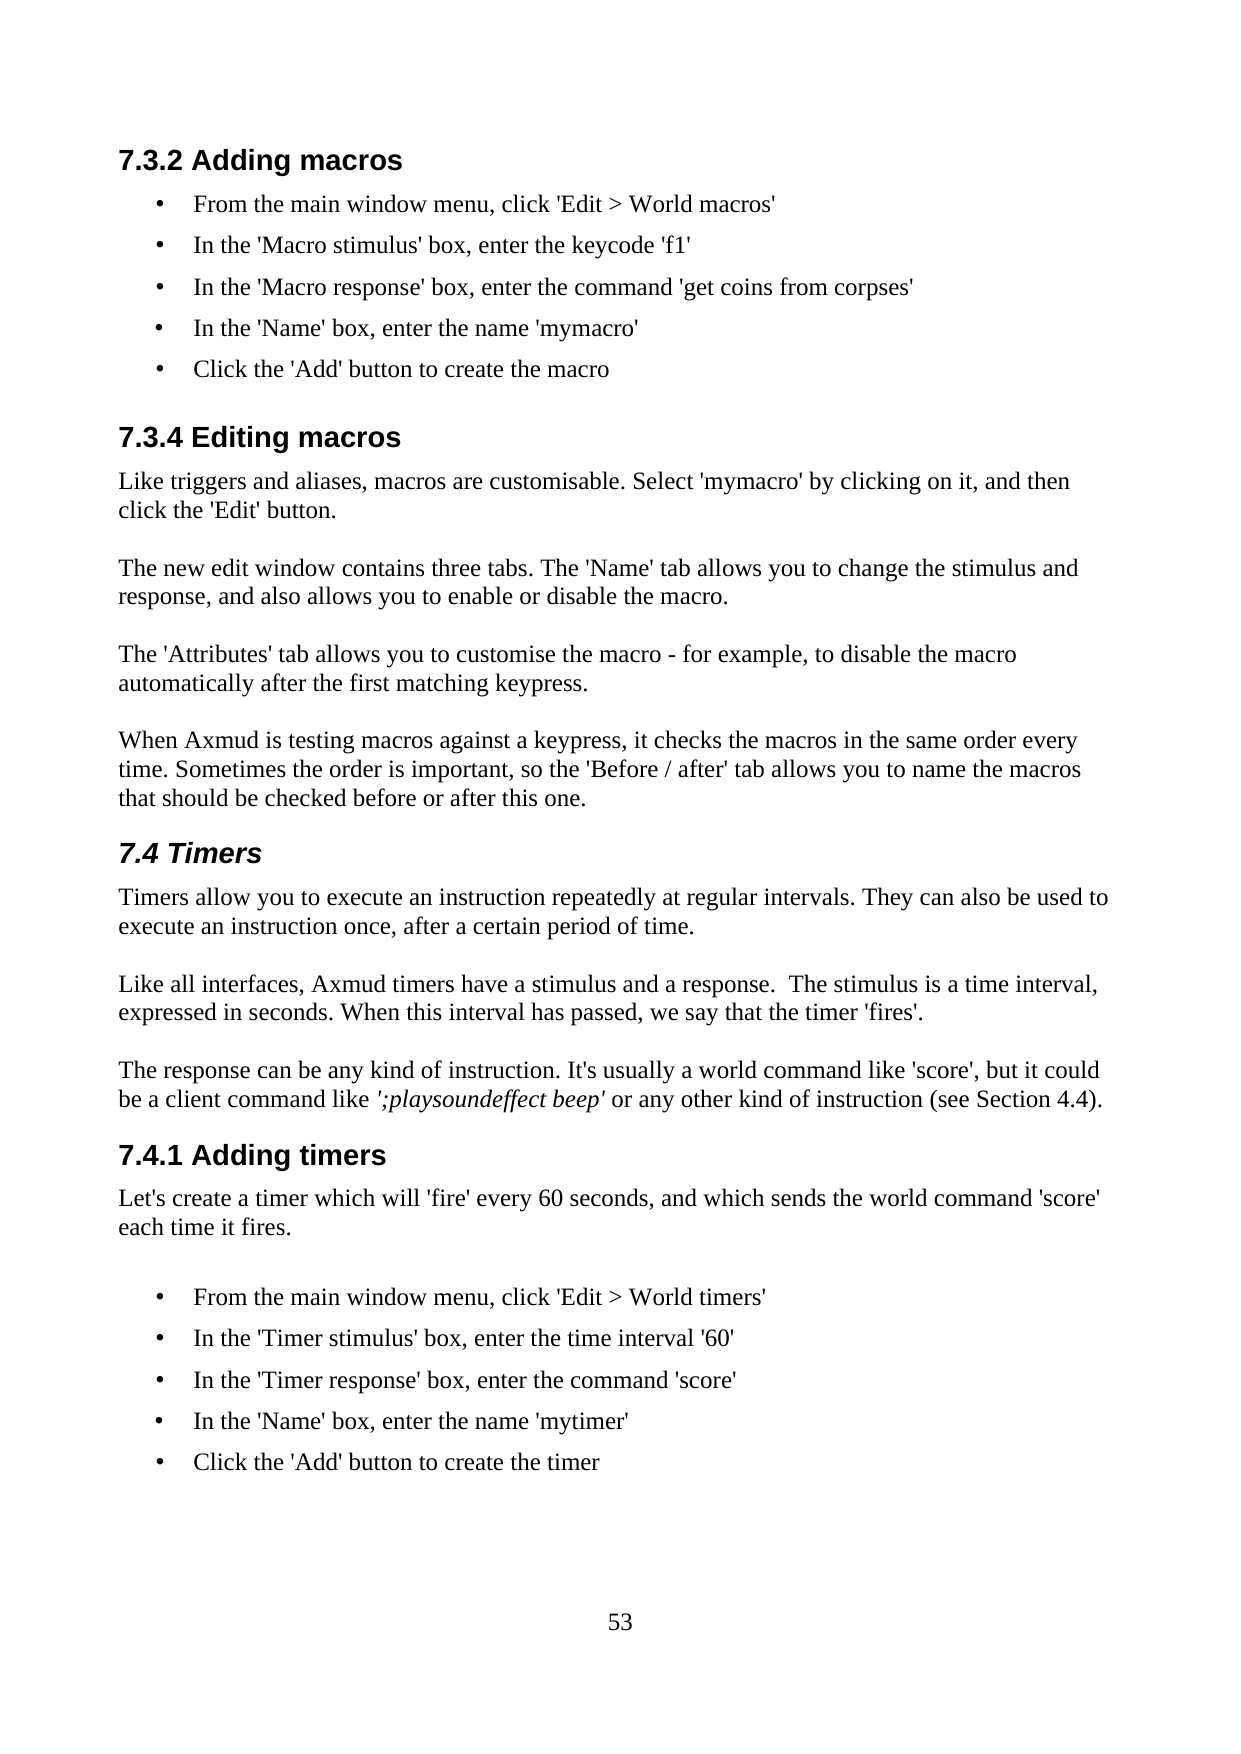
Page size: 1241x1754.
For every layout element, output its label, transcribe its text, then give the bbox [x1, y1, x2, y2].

list From the main window menu, click 'Edit > World macros' [156, 189, 1122, 218]
list In the 'Timer stimulus' box, enter the time interval '60' [156, 1323, 1122, 1352]
list In the 'Name' box, enter the name 'mymacro' [154, 313, 1122, 342]
list In the 'Timer response' box, enter the command 'score' [156, 1365, 1122, 1393]
subtitle 7.4 Timers [118, 836, 1122, 870]
list Click the 'Add' button to create the timer [156, 1447, 1122, 1476]
text Timers allow you to execute an instruction repeatedly at regular intervals. They can also be used to execute an instruction once, after a certain period of time. [118, 882, 1122, 940]
list Click the 'Add' button to create the macro [156, 354, 1122, 383]
list From the main window menu, click 'Edit > World timers' [156, 1282, 1122, 1311]
subtitle 7.3.2 Adding macros [118, 143, 1122, 177]
text The response can be any kind of instruction. It's usually a world command like 'score', but it could be a client command like ';playsoundeffect beep' or any other kind of instruction (see Section 4.4). [118, 1055, 1122, 1112]
text Like all interfaces, Axmud timers have a stimulus and a response. The stimulus is a time interval, expressed in seconds. When this interval has passed, we say that the timer 'fires'. [118, 969, 1122, 1026]
list In the 'Macro stimulus' box, enter the keycode 'f1' [156, 230, 1122, 259]
subtitle 7.3.4 Editing macros [118, 420, 1122, 454]
text When Axmud is testing macros against a keypress, it checks the macros in the same order every time. Sometimes the order is important, so the 'Before / after' tab allows you to name the macros that should be checked before or after this one. [118, 725, 1122, 811]
subtitle 7.4.1 Adding timers [118, 1137, 1122, 1171]
list In the 'Name' box, enter the name 'mytimer' [154, 1406, 1122, 1435]
text The 'Attributes' tab allows you to customise the macro - for example, to disable the macro automatically after the first matching keypress. [118, 639, 1122, 696]
list In the 'Macro response' box, enter the command 'get coins from corpses' [156, 272, 1122, 300]
text Let's create a timer which will 'fire' every 60 seconds, and which sends the world command 'score' each time it fires. [118, 1183, 1122, 1241]
text Like triggers and aliases, macros are customisable. Select 'mymacro' by clicking on it, and then click the 'Edit' button. [118, 466, 1122, 524]
text The new edit window contains three tabs. The 'Name' tab allows you to change the stimulus and response, and also allows you to enable or disable the macro. [118, 553, 1122, 610]
